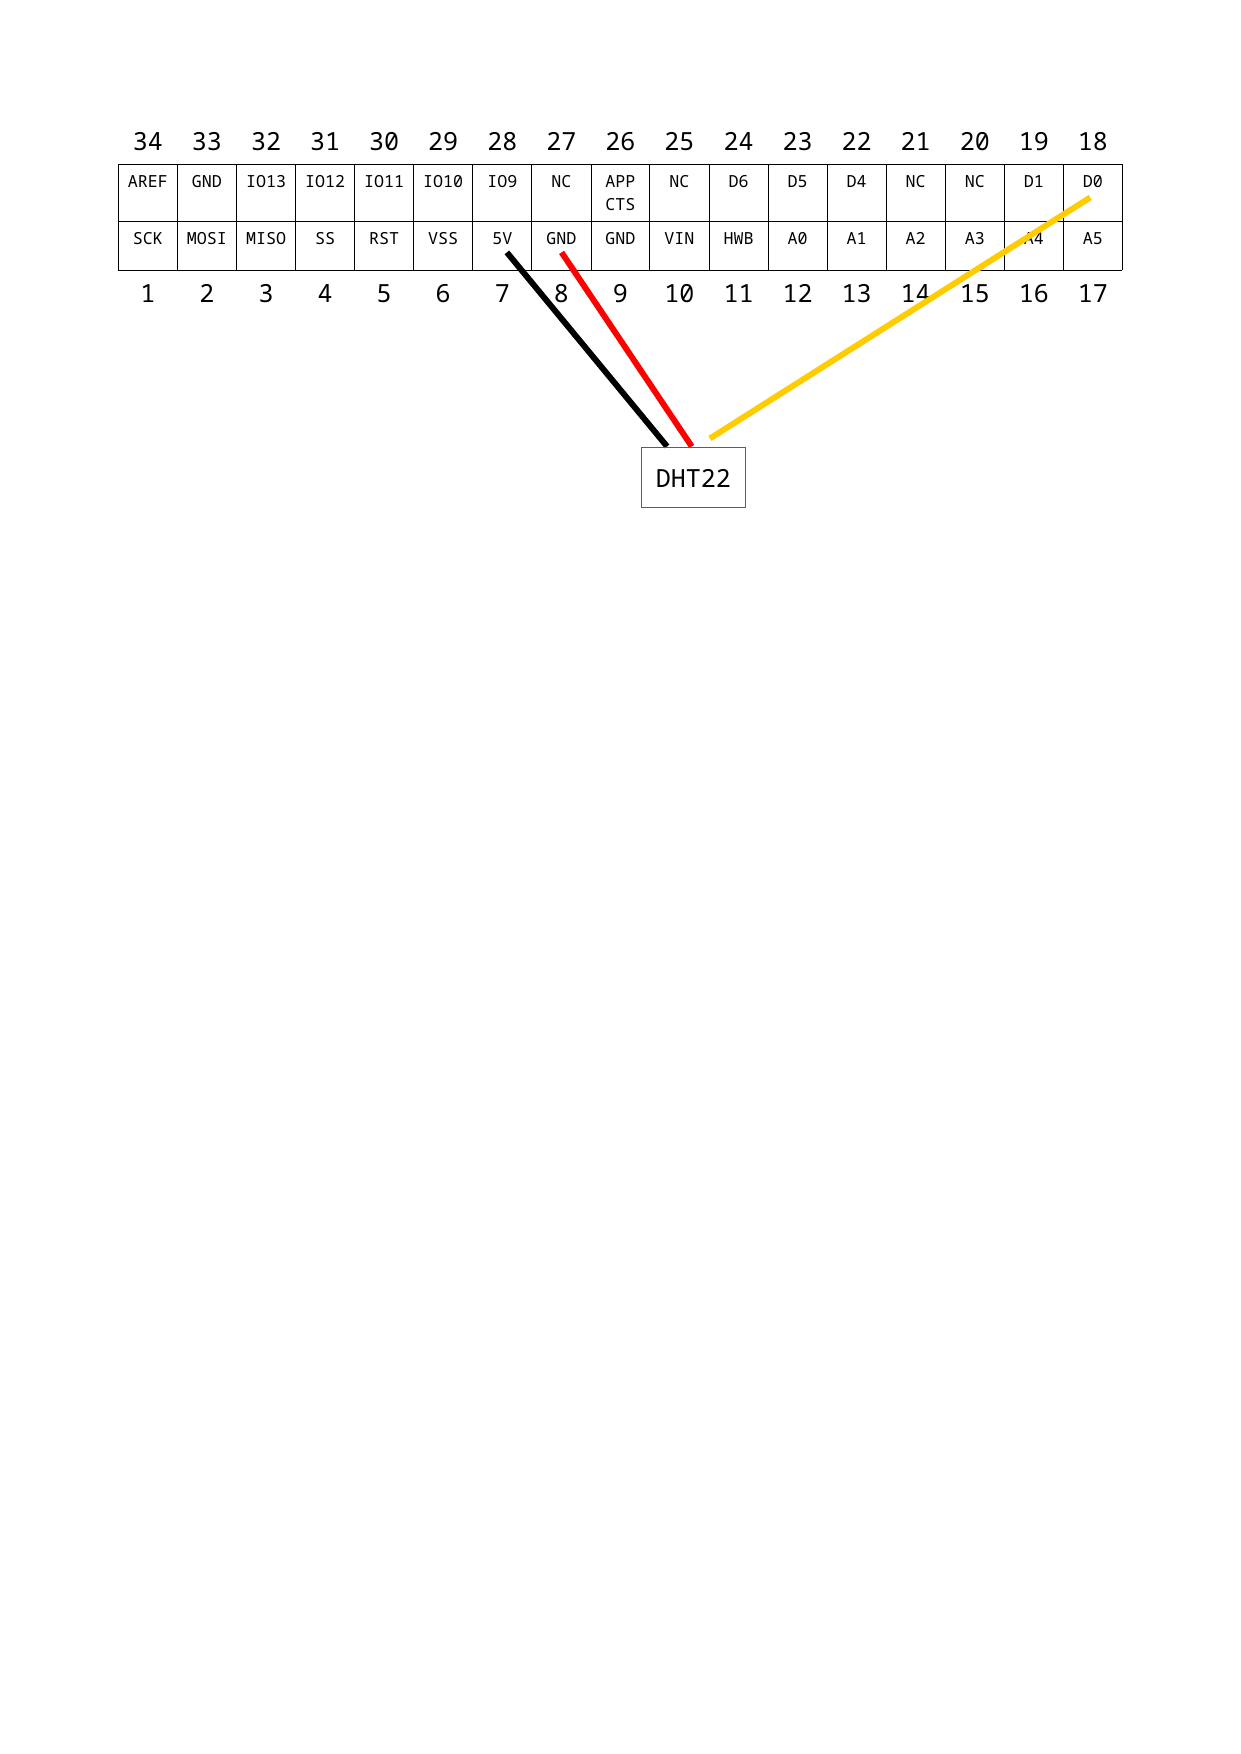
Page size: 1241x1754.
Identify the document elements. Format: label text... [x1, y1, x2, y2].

table_cell GND [592, 222, 649, 269]
table_cell 2 [177, 271, 236, 315]
table_header 19 [1004, 118, 1063, 164]
table_cell A5 [1064, 222, 1122, 269]
table_cell 10 [650, 271, 709, 315]
table_cell 4 [295, 271, 354, 315]
table_header 33 [177, 118, 236, 164]
table_header 28 [473, 118, 531, 164]
table_header 34 [118, 118, 177, 164]
table_cell 5V [473, 222, 531, 269]
table_cell 14 [886, 271, 945, 315]
table_header 26 [591, 118, 649, 164]
table_cell 8 [531, 271, 591, 315]
table_cell SCK [119, 222, 177, 269]
table_header 25 [650, 118, 709, 164]
table_header 31 [295, 118, 354, 164]
table_cell GND [178, 165, 236, 221]
table_cell AREF [119, 165, 177, 221]
table_cell IO9 [473, 165, 531, 221]
table_cell A3 [946, 222, 1004, 269]
table_header 20 [945, 118, 1004, 164]
table_cell IO11 [355, 165, 413, 221]
table_cell IO12 [296, 165, 354, 221]
table_cell GND [532, 222, 591, 269]
table_header 24 [709, 118, 768, 164]
table_cell 17 [1063, 271, 1122, 315]
table_cell 3 [236, 271, 295, 315]
table_cell 12 [768, 271, 827, 315]
table_header 23 [768, 118, 827, 164]
table_cell A0 [769, 222, 827, 269]
table_header 22 [827, 118, 886, 164]
table_header 30 [354, 118, 413, 164]
table_cell D4 [828, 165, 886, 221]
table_cell SS [296, 222, 354, 269]
table_header 27 [531, 118, 591, 164]
table_cell MOSI [178, 222, 236, 269]
table_cell 11 [709, 271, 768, 315]
table_cell 15 [945, 271, 1004, 315]
table_cell MISO [237, 222, 295, 269]
table_header 18 [1063, 118, 1122, 164]
table_cell D1 [1005, 165, 1063, 221]
table_cell 13 [827, 271, 886, 315]
table_cell NC [887, 165, 945, 221]
table_cell A2 [887, 222, 945, 269]
table_cell NC [946, 165, 1004, 221]
table_header 21 [886, 118, 945, 164]
table_cell APP CTS [592, 165, 649, 221]
table_cell 1 [118, 271, 177, 315]
table_cell 5 [354, 271, 413, 315]
table_cell 16 [1004, 271, 1063, 315]
table_cell D0 [1064, 165, 1122, 221]
table_cell IO10 [414, 165, 472, 221]
table_cell 6 [413, 271, 472, 315]
table_cell RST [355, 222, 413, 269]
table_cell A4 [1005, 222, 1063, 269]
table_cell NC [532, 165, 591, 221]
table_cell A1 [828, 222, 886, 269]
table_cell VIN [650, 222, 709, 269]
table_cell HWB [710, 222, 768, 269]
table_cell IO13 [237, 165, 295, 221]
table_cell VSS [414, 222, 472, 269]
table_cell 9 [591, 271, 649, 315]
table_header 32 [236, 118, 295, 164]
table_cell D6 [710, 165, 768, 221]
table_header 29 [413, 118, 472, 164]
table_cell D5 [769, 165, 827, 221]
table_cell NC [650, 165, 709, 221]
table_cell 7 [473, 271, 531, 315]
